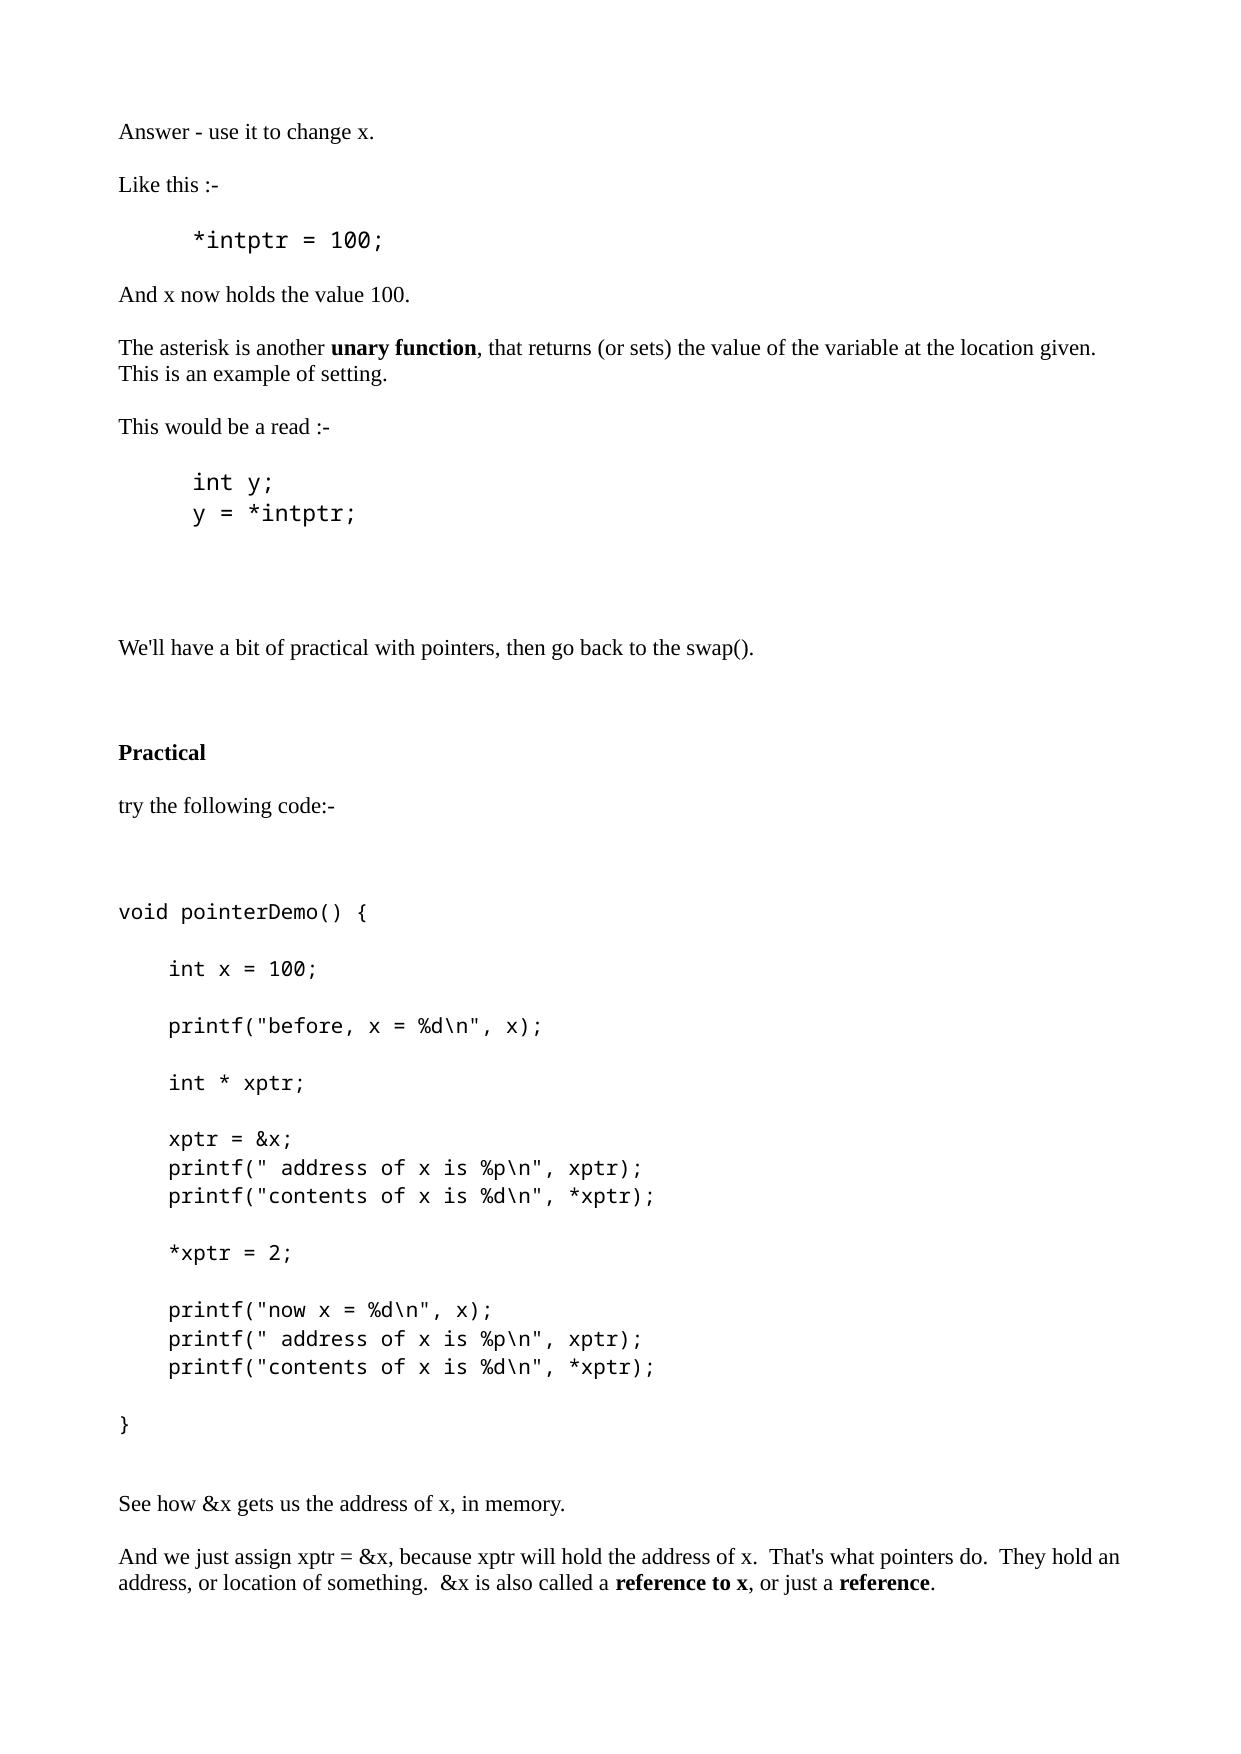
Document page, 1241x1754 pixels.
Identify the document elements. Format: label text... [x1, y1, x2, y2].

text printf(" address of x is %p\n", xptr); [118, 1324, 1122, 1352]
text See how &x gets us the address of x, in memory. [118, 1490, 1122, 1516]
text printf("now x = %d\n", x); [118, 1295, 1122, 1324]
text printf("contents of x is %d\n", *xptr); [118, 1352, 1122, 1381]
text The asterisk is another unary function, that returns (or sets) the value of the variable at the location given. This is an example of setting. [118, 334, 1122, 387]
text printf(" address of x is %p\n", xptr); [118, 1153, 1122, 1181]
text void pointerDemo() { [118, 897, 1122, 926]
text int x = 100; [118, 954, 1122, 982]
text } [118, 1409, 1122, 1437]
text int * xptr; [118, 1068, 1122, 1096]
text printf("before, x = %d\n", x); [118, 1011, 1122, 1039]
text Like this :- [118, 171, 1122, 197]
text Practical [118, 739, 1122, 765]
text *xptr = 2; [118, 1238, 1122, 1267]
text xptr = &x; [118, 1124, 1122, 1153]
text y = *intptr; [192, 497, 1122, 528]
text Answer - use it to change x. [118, 118, 1122, 144]
text *intptr = 100; [192, 223, 1122, 255]
text int y; [192, 466, 1122, 497]
text And we just assign xptr = &x, because xptr will hold the address of x. That's what pointers do. They hold an address, or location of something. &x is also called a reference to x, or just a reference. [118, 1543, 1122, 1596]
text try the following code:- [118, 792, 1122, 818]
text We'll have a bit of practical with pointers, then go back to the swap(). [118, 633, 1122, 660]
text And x now holds the value 100. [118, 281, 1122, 307]
text printf("contents of x is %d\n", *xptr); [118, 1181, 1122, 1210]
text This would be a read :- [118, 413, 1122, 439]
